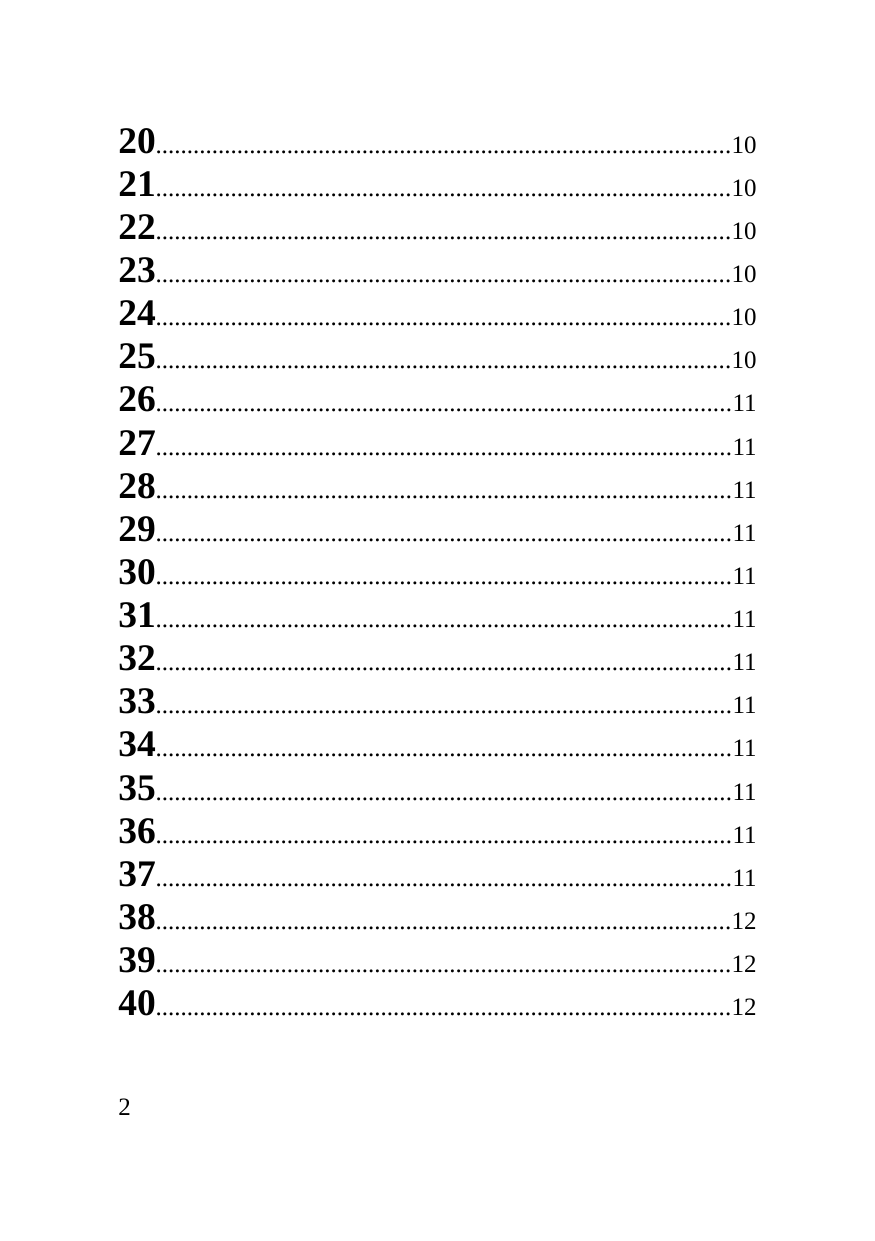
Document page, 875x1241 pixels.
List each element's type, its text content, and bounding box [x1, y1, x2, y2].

text 20 10 [118, 118, 756, 161]
text 25 10 [118, 334, 756, 377]
text 29 11 [118, 506, 756, 549]
text 27 11 [118, 420, 756, 463]
text 37 11 [118, 851, 756, 894]
text 32 11 [118, 636, 756, 679]
text 22 10 [118, 204, 756, 247]
text 38 12 [118, 894, 756, 937]
text 39 12 [118, 937, 756, 981]
text 28 11 [118, 463, 756, 506]
text 23 10 [118, 247, 756, 291]
text 34 11 [118, 722, 756, 765]
text 26 11 [118, 377, 756, 420]
text 33 11 [118, 679, 756, 722]
text 40 12 [118, 981, 756, 1024]
text 24 10 [118, 291, 756, 334]
text 35 11 [118, 765, 756, 808]
text 36 11 [118, 808, 756, 851]
text 31 11 [118, 592, 756, 636]
text 21 10 [118, 161, 756, 204]
text 30 11 [118, 549, 756, 592]
